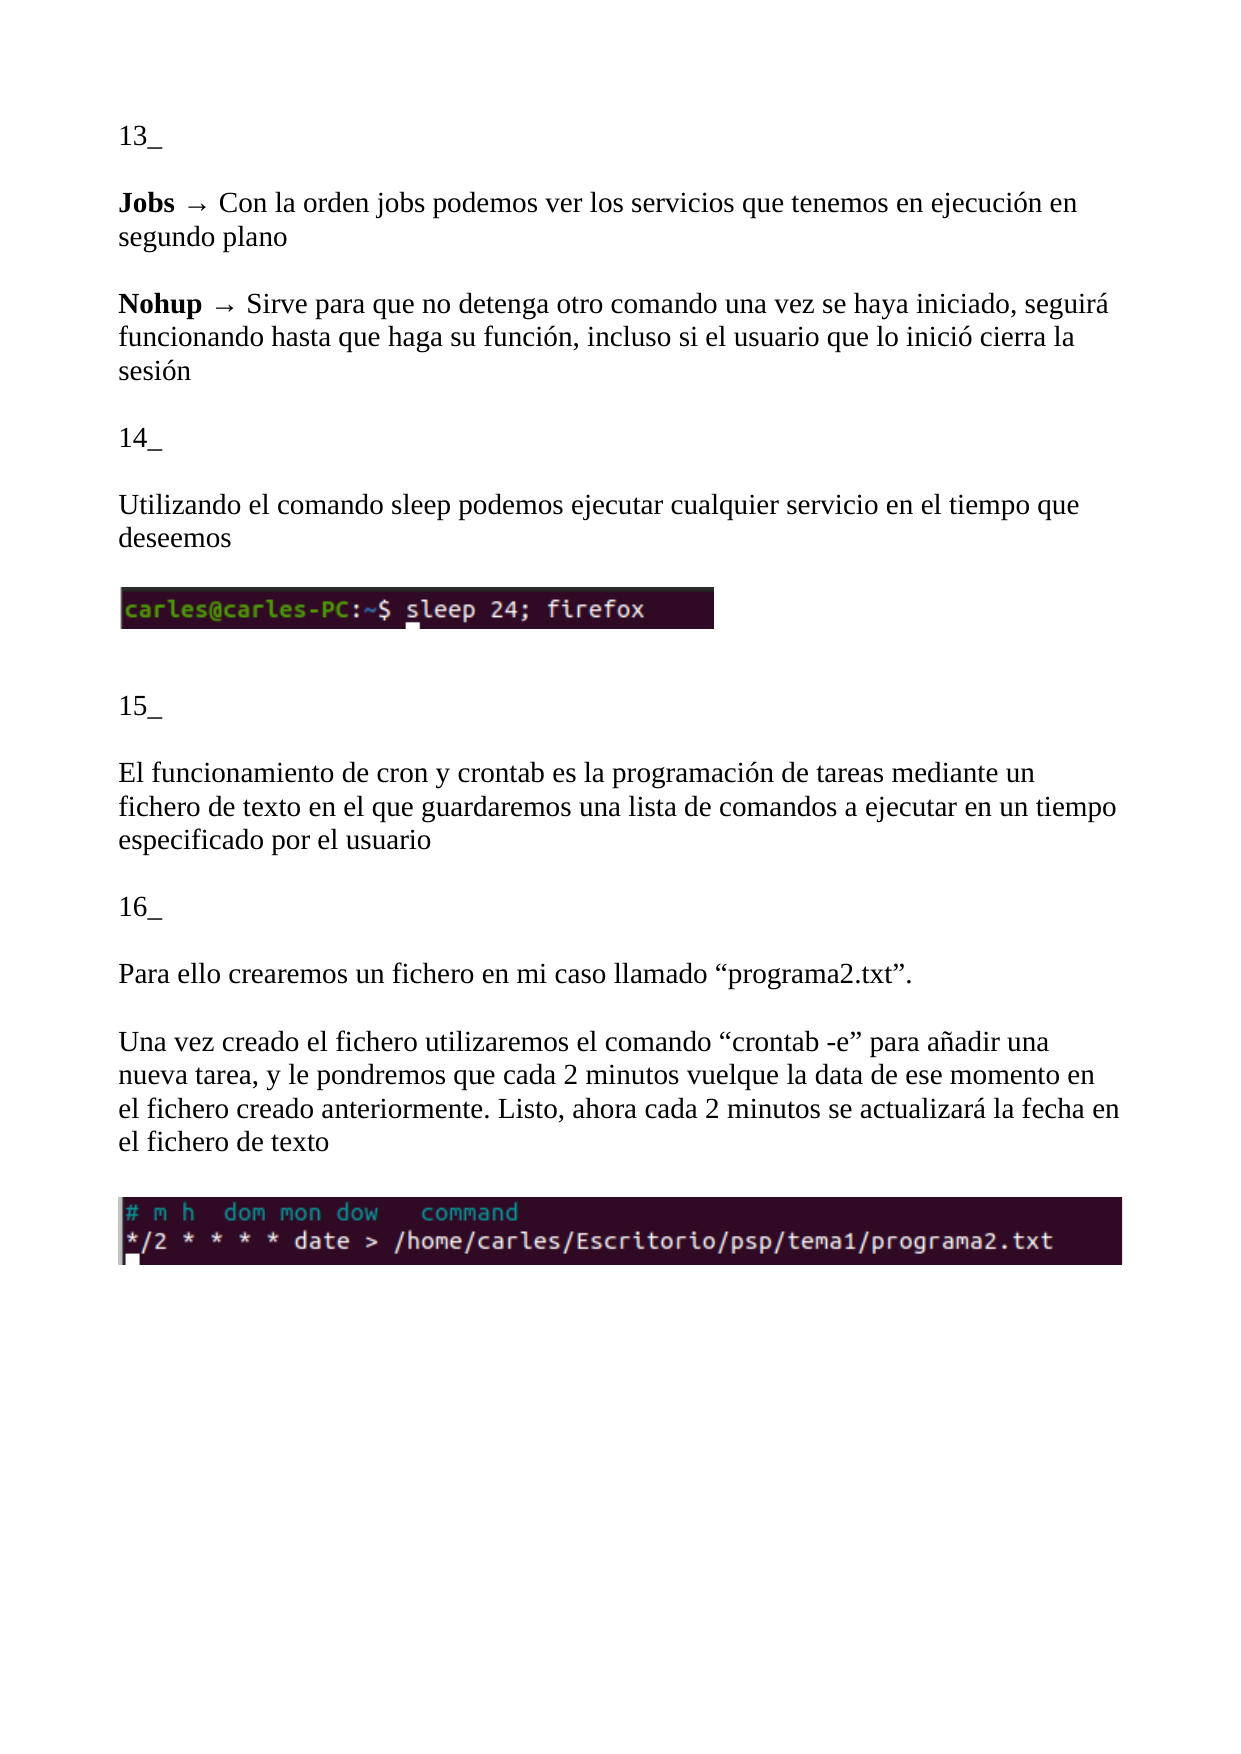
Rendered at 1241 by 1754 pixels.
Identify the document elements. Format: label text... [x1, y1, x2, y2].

text 14_ [118, 420, 1122, 453]
text 13_ [118, 118, 1122, 152]
text Para ello crearemos un fichero en mi caso llamado “programa2.txt”. [118, 957, 1122, 990]
text 16_ [118, 889, 1122, 923]
text Jobs → Con la orden jobs podemos ver los servicios que tenemos en ejecución en segundo plano [118, 185, 1122, 252]
picture [120, 587, 714, 629]
text El funcionamiento de cron y crontab es la programación de tareas mediante un fichero de texto en el que guardaremos una lista de comandos a ejecutar en un tiempo especificado por el usuario [118, 755, 1122, 856]
text Una vez creado el fichero utilizaremos el comando “crontab -e” para añadir una nueva tarea, y le pondremos que cada 2 minutos vuelque la data de ese momento en el fichero creado anteriormente. Listo, ahora cada 2 minutos se actualizará la fecha en el fichero de texto [118, 1024, 1122, 1158]
picture [118, 1197, 1123, 1265]
text Nohup → Sirve para que no detenga otro comando una vez se haya iniciado, seguirá funcionando hasta que haga su función, incluso si el usuario que lo inició cierra la sesión [118, 286, 1122, 386]
text Utilizando el comando sleep podemos ejecutar cualquier servicio en el tiempo que deseemos [118, 487, 1122, 554]
text 15_ [118, 688, 1122, 722]
